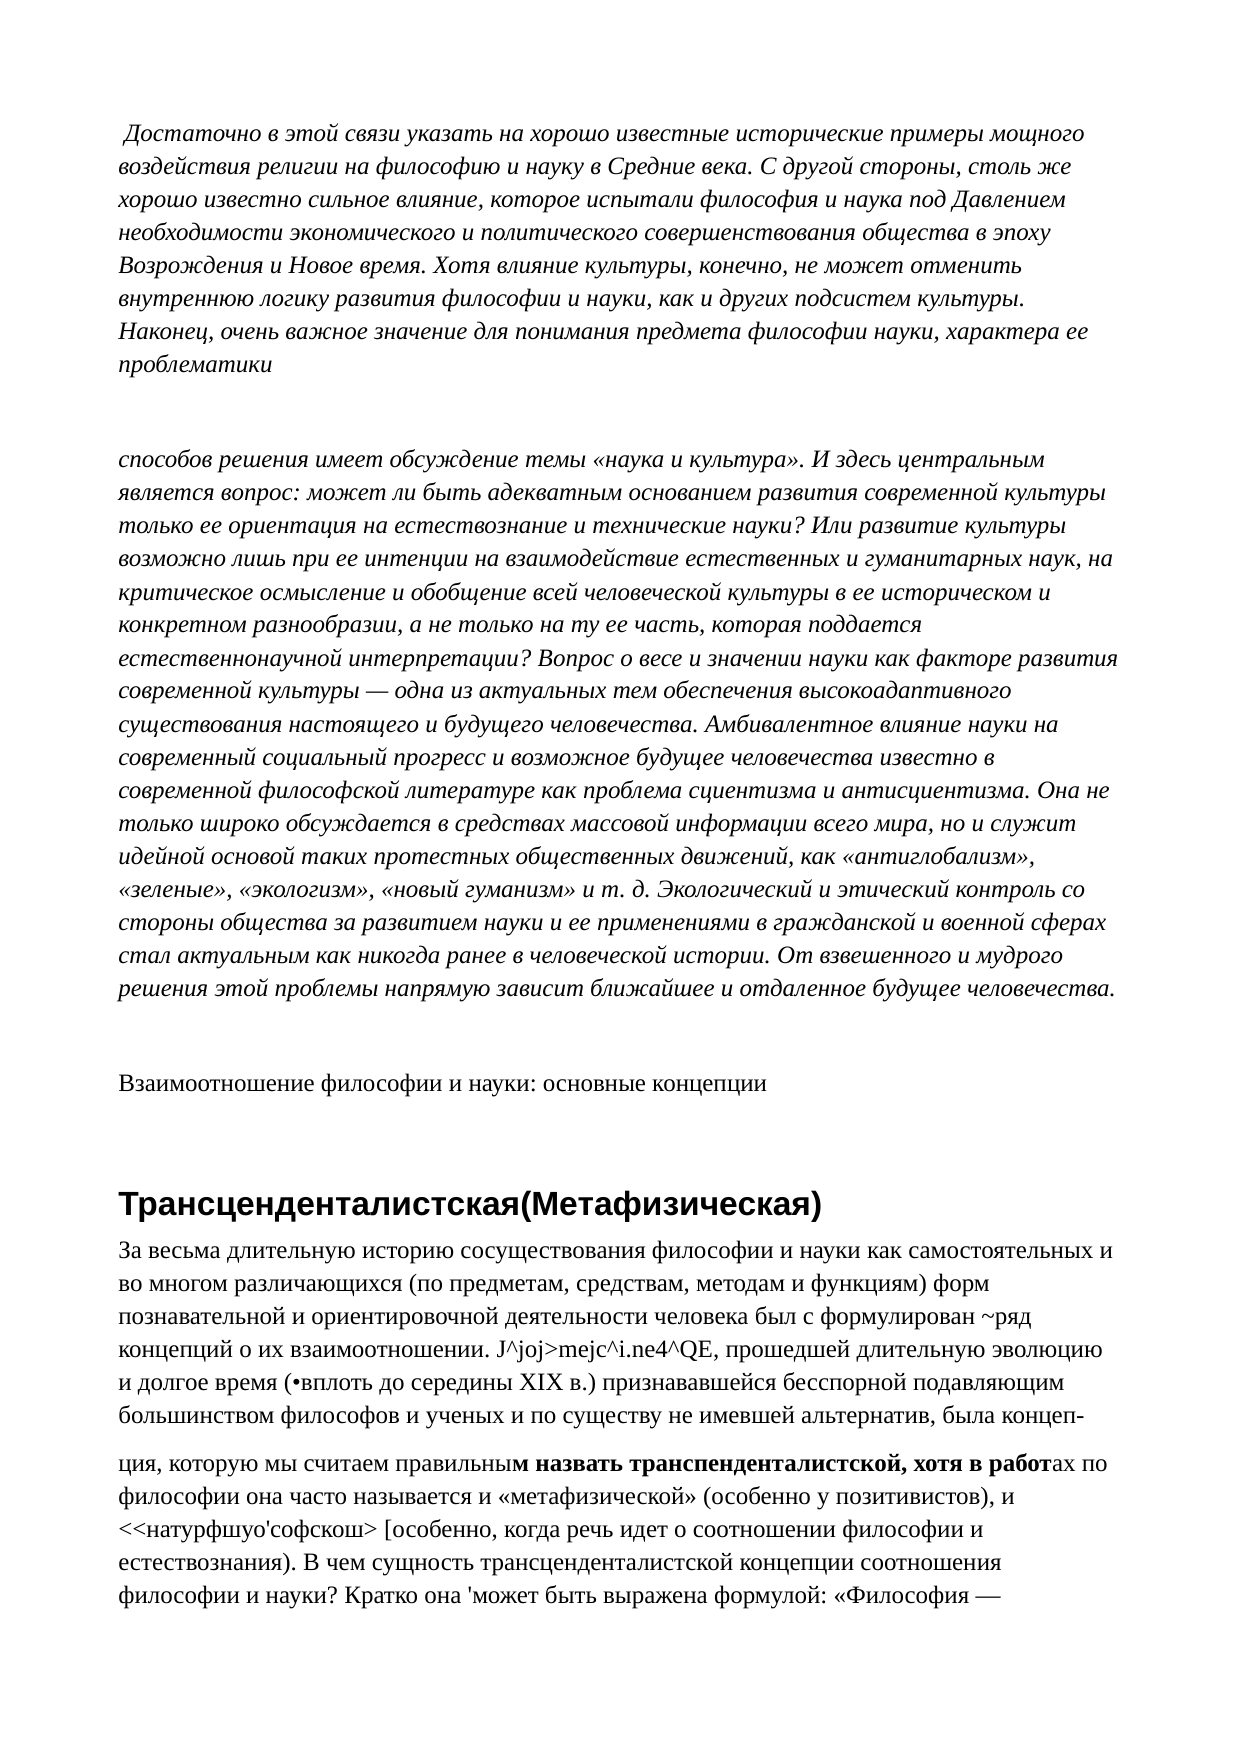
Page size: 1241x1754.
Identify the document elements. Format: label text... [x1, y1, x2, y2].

text За весьма длительную историю сосуществования философии и науки как самостоятельных и во многом различающихся (по предметам, средствам, методам и функциям) форм познавательной и ориентировочной деятельности человека был с формулирован ~ряд концепций о их взаимоотношении. J^joj>mejc^i.ne4^QE, прошедшей длительную эволюцию и долгое время (•вплоть до середины XIX в.) признававшейся бесспорной подавляющим большинством философов и ученых и по существу не имевшей альтернатив, была концеп- [118, 1235, 1122, 1429]
text ция, которую мы считаем правильным назвать транспенденталистской, хотя в работах по философии она часто называется и «метафизической» (особенно у позитивистов), и <<натурфшуо'софскош> [особенно, когда речь идет о соотношении философии и естествознания). В чем сущность трансценденталистской концепции соотношения философии и науки? Кратко она 'может быть выражена формулой: «Философия — [118, 1448, 1122, 1609]
subtitle Трансценденталистская(Метафизическая) [118, 1184, 1122, 1223]
text способов решения имеет обсуждение темы «наука и культура». И здесь центральным является вопрос: может ли быть адекватным основанием развития современной культуры только ее ориентация на естествознание и технические науки? Или развитие культуры возможно лишь при ее интенции на взаимодействие естественных и гуманитарных наук, на критическое осмысление и обобщение всей человеческой культуры в ее историческом и конкретном разнообразии, а не только на ту ее часть, которая поддается естественнонаучной интерпретации? Вопрос о весе и значении науки как факторе развития современной культуры — одна из актуальных тем обеспечения высокоадаптивного существования настоящего и будущего человечества. Амбивалентное влияние науки на современный социальный прогресс и возможное будущее человечества известно в современной философской литературе как проблема сциентизма и антисциентизма. Она не только широко обсуждается в средствах массовой информации всего мира, но и служит идейной основой таких протестных общественных движений, как «антиглобализм», «зеленые», «экологизм», «новый гуманизм» и т. д. Экологический и этический контроль со стороны общества за развитием науки и ее применениями в гражданской и военной сферах стал актуальным как никогда ранее в человеческой истории. От взвешенного и мудрого решения этой проблемы напрямую зависит ближайшее и отдаленное будущее человечества. [118, 444, 1122, 1002]
text Достаточно в этой связи указать на хорошо известные исторические примеры мощного воздействия религии на философию и науку в Средние века. С другой стороны, столь же хорошо известно сильное влияние, которое испытали философия и наука под Давлением необходимости экономического и политического совершенствования общества в эпоху Возрождения и Новое время. Хотя влияние культуры, конечно, не может отменить внутреннюю логику развития философии и науки, как и других подсистем культуры. Наконец, очень важное значение для понимания предмета философии науки, характера ее проблематики [118, 118, 1122, 378]
text Взаимоотношение философии и науки: основные концепции [118, 1068, 1122, 1097]
